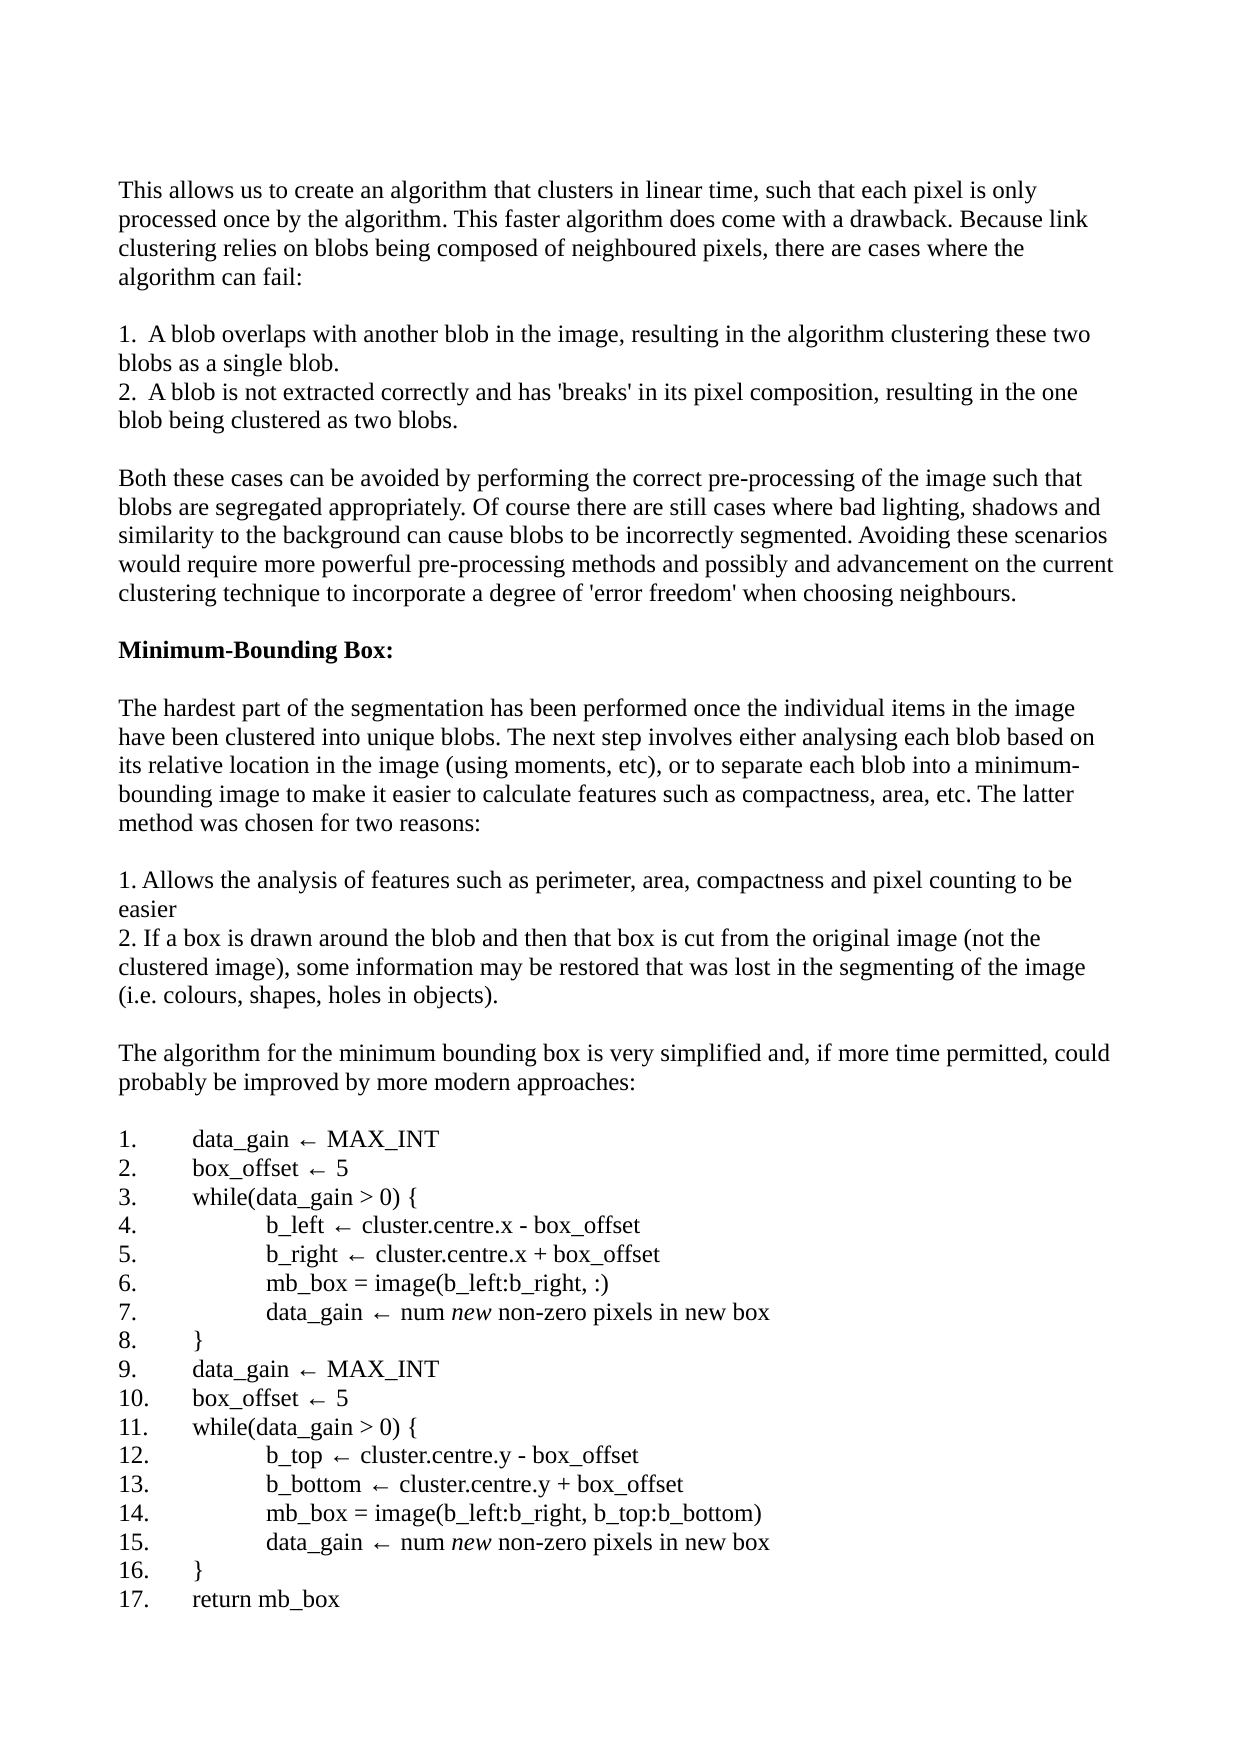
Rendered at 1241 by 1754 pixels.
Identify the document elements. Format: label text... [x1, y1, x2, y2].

text 2. If a box is drawn around the blob and then that box is cut from the original image (not the clustered image), some information may be restored that was lost in the segmenting of the image (i.e. colours, shapes, holes in objects). [118, 923, 1122, 1009]
text 16. } [118, 1556, 1122, 1584]
text The hardest part of the segmentation has been performed once the individual items in the image have been clustered into unique blobs. The next step involves either analysing each blob based on its relative location in the image (using moments, etc), or to separate each blob into a minimum-bounding image to make it easier to calculate features such as compactness, area, etc. The latter method was chosen for two reasons: [118, 693, 1122, 837]
text 6. mb_box = image(b_left:b_right, :) [118, 1268, 1122, 1297]
text 17. return mb_box [118, 1584, 1122, 1613]
text 2. A blob is not extracted correctly and has 'breaks' in its pixel composition, resulting in the one blob being clustered as two blobs. [118, 377, 1122, 434]
text 2. box_offset ← 5 [118, 1153, 1122, 1182]
text 11. while(data_gain > 0) { [118, 1412, 1122, 1441]
text 14. mb_box = image(b_left:b_right, b_top:b_bottom) [118, 1498, 1122, 1527]
text 9. data_gain ← MAX_INT [118, 1354, 1122, 1383]
text 15. data_gain ← num new non-zero pixels in new box [118, 1527, 1122, 1556]
text 1. Allows the analysis of features such as perimeter, area, compactness and pixel counting to be easier [118, 866, 1122, 923]
text 13. b_bottom ← cluster.centre.y + box_offset [118, 1469, 1122, 1498]
text 4. b_left ← cluster.centre.x - box_offset [118, 1211, 1122, 1239]
text 12. b_top ← cluster.centre.y - box_offset [118, 1441, 1122, 1469]
text 1. data_gain ← MAX_INT [118, 1124, 1122, 1153]
text The algorithm for the minimum bounding box is very simplified and, if more time permitted, could probably be improved by more modern approaches: [118, 1038, 1122, 1096]
text 1. A blob overlaps with another blob in the image, resulting in the algorithm clustering these two blobs as a single blob. [118, 319, 1122, 377]
text Minimum-Bounding Box: [118, 636, 1122, 664]
text This allows us to create an algorithm that clusters in linear time, such that each pixel is only processed once by the algorithm. This faster algorithm does come with a drawback. Because link clustering relies on blobs being composed of neighboured pixels, there are cases where the algorithm can fail: [118, 176, 1122, 291]
text 7. data_gain ← num new non-zero pixels in new box [118, 1297, 1122, 1326]
text 5. b_right ← cluster.centre.x + box_offset [118, 1239, 1122, 1268]
text 8. } [118, 1326, 1122, 1354]
text Both these cases can be avoided by performing the correct pre-processing of the image such that blobs are segregated appropriately. Of course there are still cases where bad lighting, shadows and similarity to the background can cause blobs to be incorrectly segmented. Avoiding these scenarios would require more powerful pre-processing methods and possibly and advancement on the current clustering technique to incorporate a degree of 'error freedom' when choosing neighbours. [118, 463, 1122, 607]
text 10. box_offset ← 5 [118, 1383, 1122, 1412]
text 3. while(data_gain > 0) { [118, 1182, 1122, 1211]
